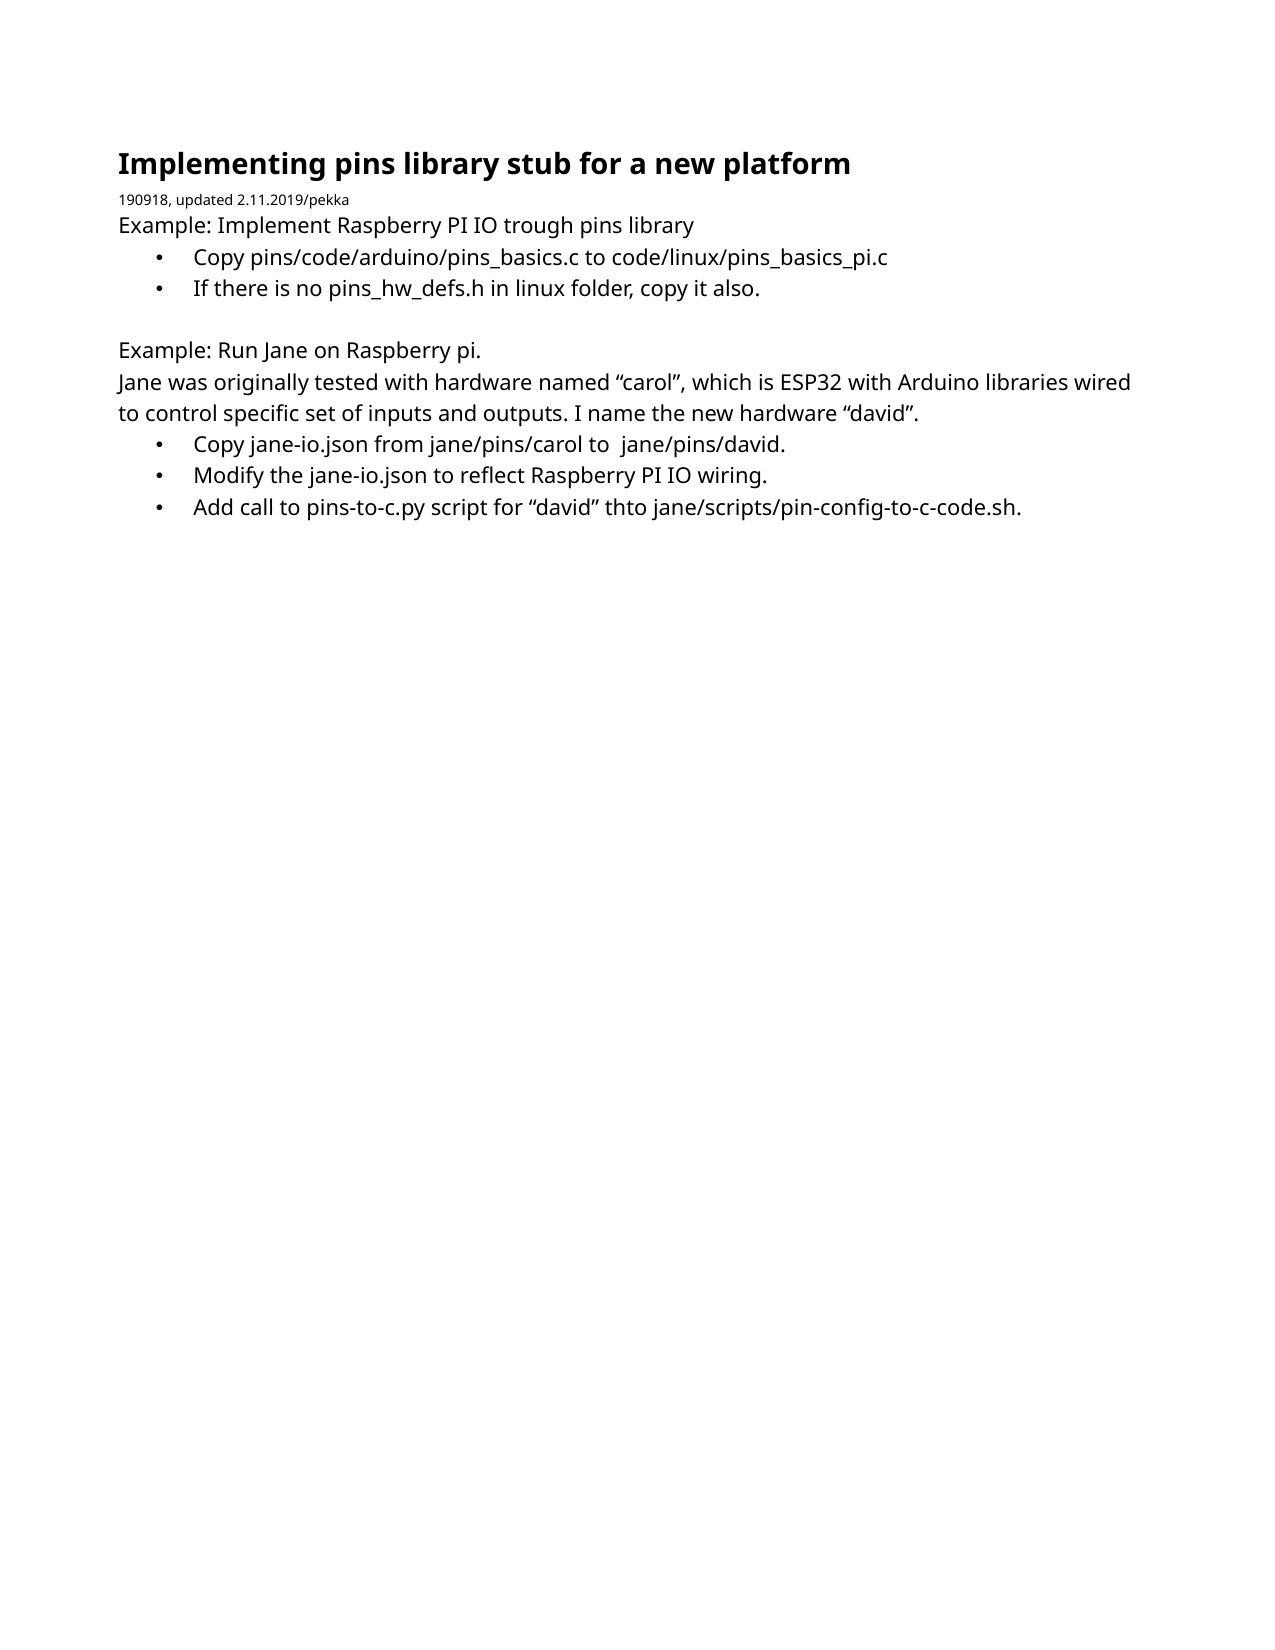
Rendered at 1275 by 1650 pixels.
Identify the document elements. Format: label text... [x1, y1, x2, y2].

text Example: Implement Raspberry PI IO trough pins library [118, 210, 1157, 240]
text 190918, updated 2.11.2019/pekka [118, 189, 1157, 209]
list Copy jane-io.json from jane/pins/carol to jane/pins/david. [156, 429, 1157, 459]
text Example: Run Jane on Raspberry pi. [118, 335, 1157, 365]
list Add call to pins-to-c.py script for “david” thto jane/scripts/pin-config-to-c-code.sh. [156, 491, 1157, 521]
list If there is no pins_hw_defs.h in linux folder, copy it also. [156, 273, 1157, 302]
subtitle Implementing pins library stub for a new platform [118, 144, 1157, 183]
text Jane was originally tested with hardware named “carol”, which is ESP32 with Arduino libraries wired to control specific set of inputs and outputs. I name the new hardware “david”. [118, 366, 1157, 427]
list Modify the jane-io.json to reflect Raspberry PI IO wiring. [156, 460, 1157, 490]
list Copy pins/code/arduino/pins_basics.c to code/linux/pins_basics_pi.c [156, 241, 1157, 271]
